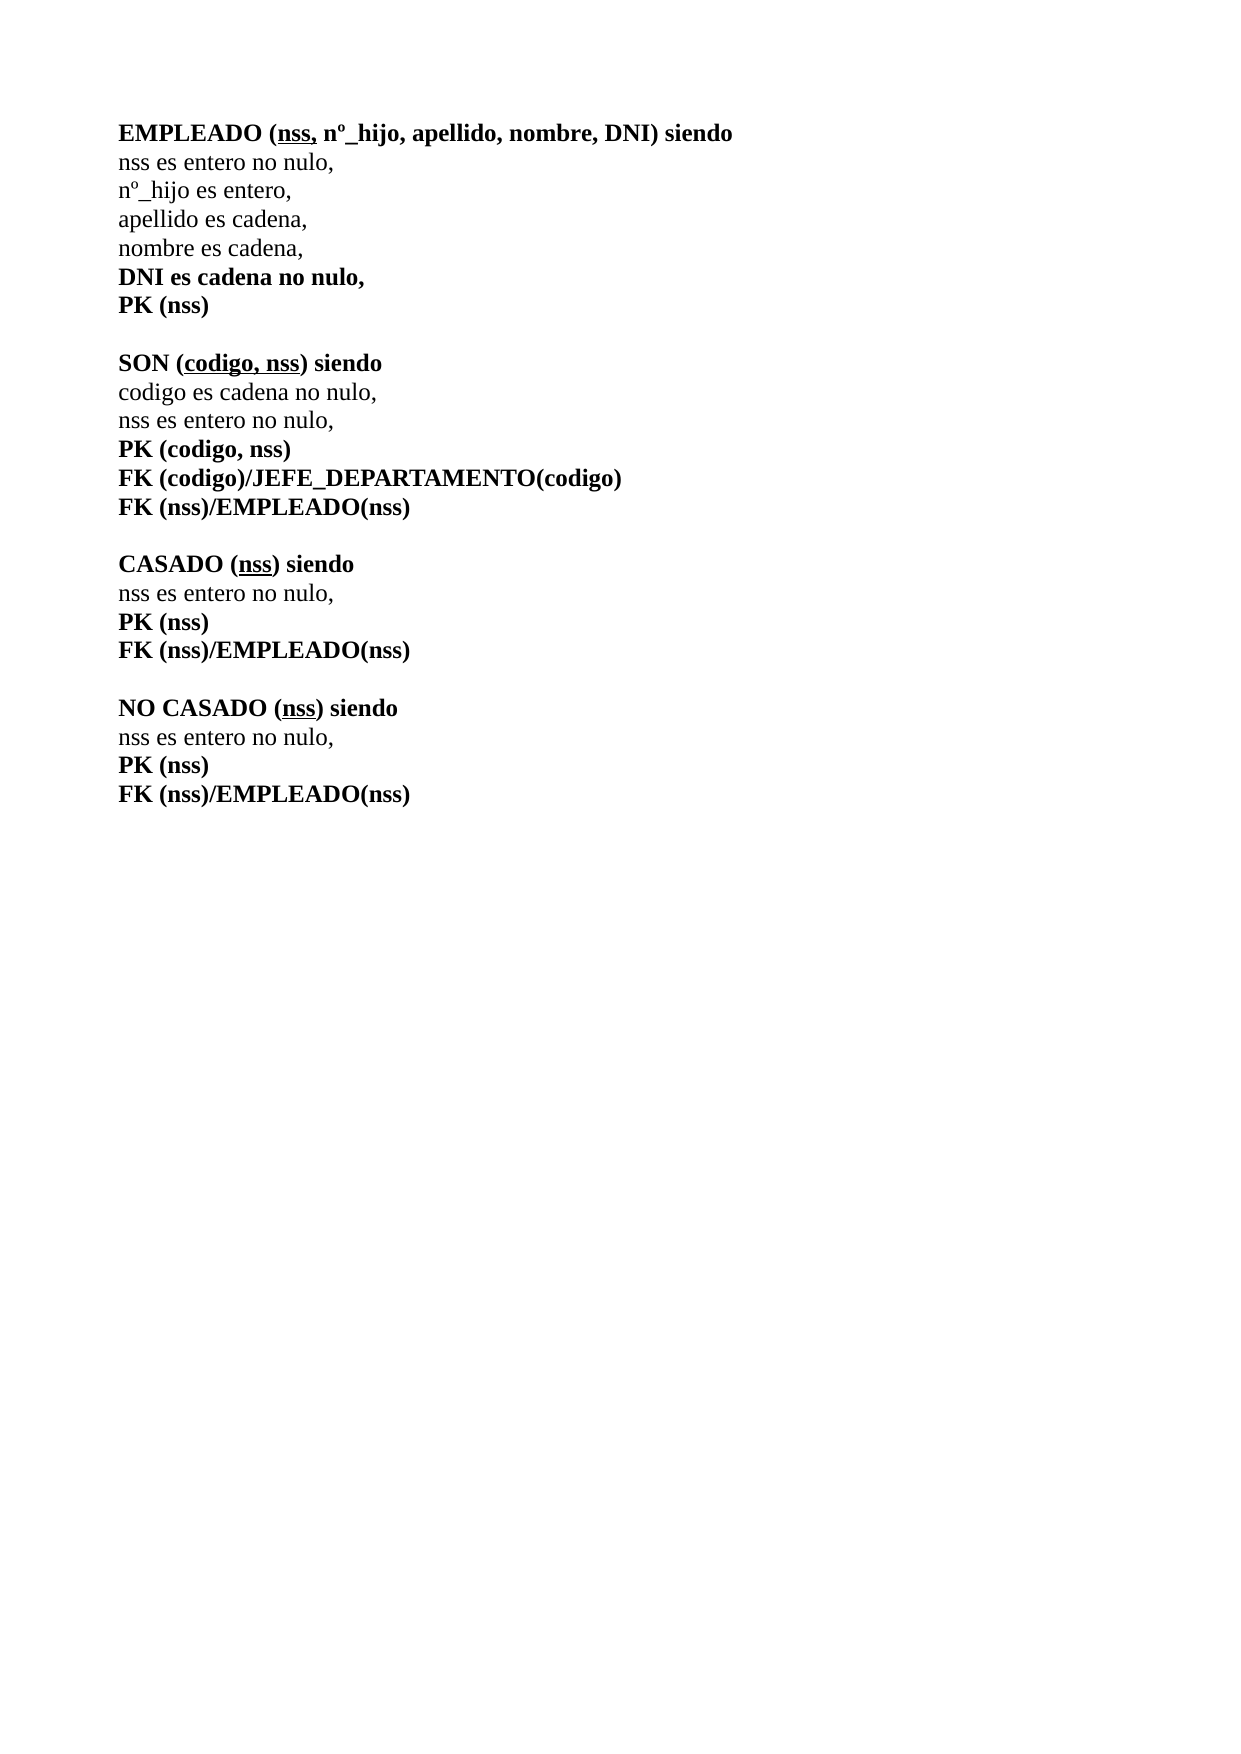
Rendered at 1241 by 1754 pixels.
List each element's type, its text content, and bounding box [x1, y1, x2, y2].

text codigo es cadena no nulo, [118, 377, 1122, 406]
text PK (nss) [118, 751, 1122, 779]
text nss es entero no nulo, [118, 147, 1122, 176]
text CASADO (nss) siendo [118, 549, 1122, 578]
text FK (nss)/EMPLEADO(nss) [118, 636, 1122, 664]
text FK (codigo)/JEFE_DEPARTAMENTO(codigo) [118, 463, 1122, 492]
text NO CASADO (nss) siendo [118, 693, 1122, 722]
text nº_hijo es entero, [118, 176, 1122, 204]
text nss es entero no nulo, [118, 722, 1122, 751]
text FK (nss)/EMPLEADO(nss) [118, 779, 1122, 808]
text nombre es cadena, [118, 233, 1122, 262]
text SON (codigo, nss) siendo [118, 348, 1122, 377]
text PK (nss) [118, 607, 1122, 636]
text PK (nss) [118, 291, 1122, 319]
text apellido es cadena, [118, 204, 1122, 233]
text nss es entero no nulo, [118, 406, 1122, 434]
text PK (codigo, nss) [118, 434, 1122, 463]
text nss es entero no nulo, [118, 578, 1122, 607]
text EMPLEADO (nss, nº_hijo, apellido, nombre, DNI) siendo [118, 118, 1122, 147]
text FK (nss)/EMPLEADO(nss) [118, 492, 1122, 521]
text DNI es cadena no nulo, [118, 262, 1122, 291]
